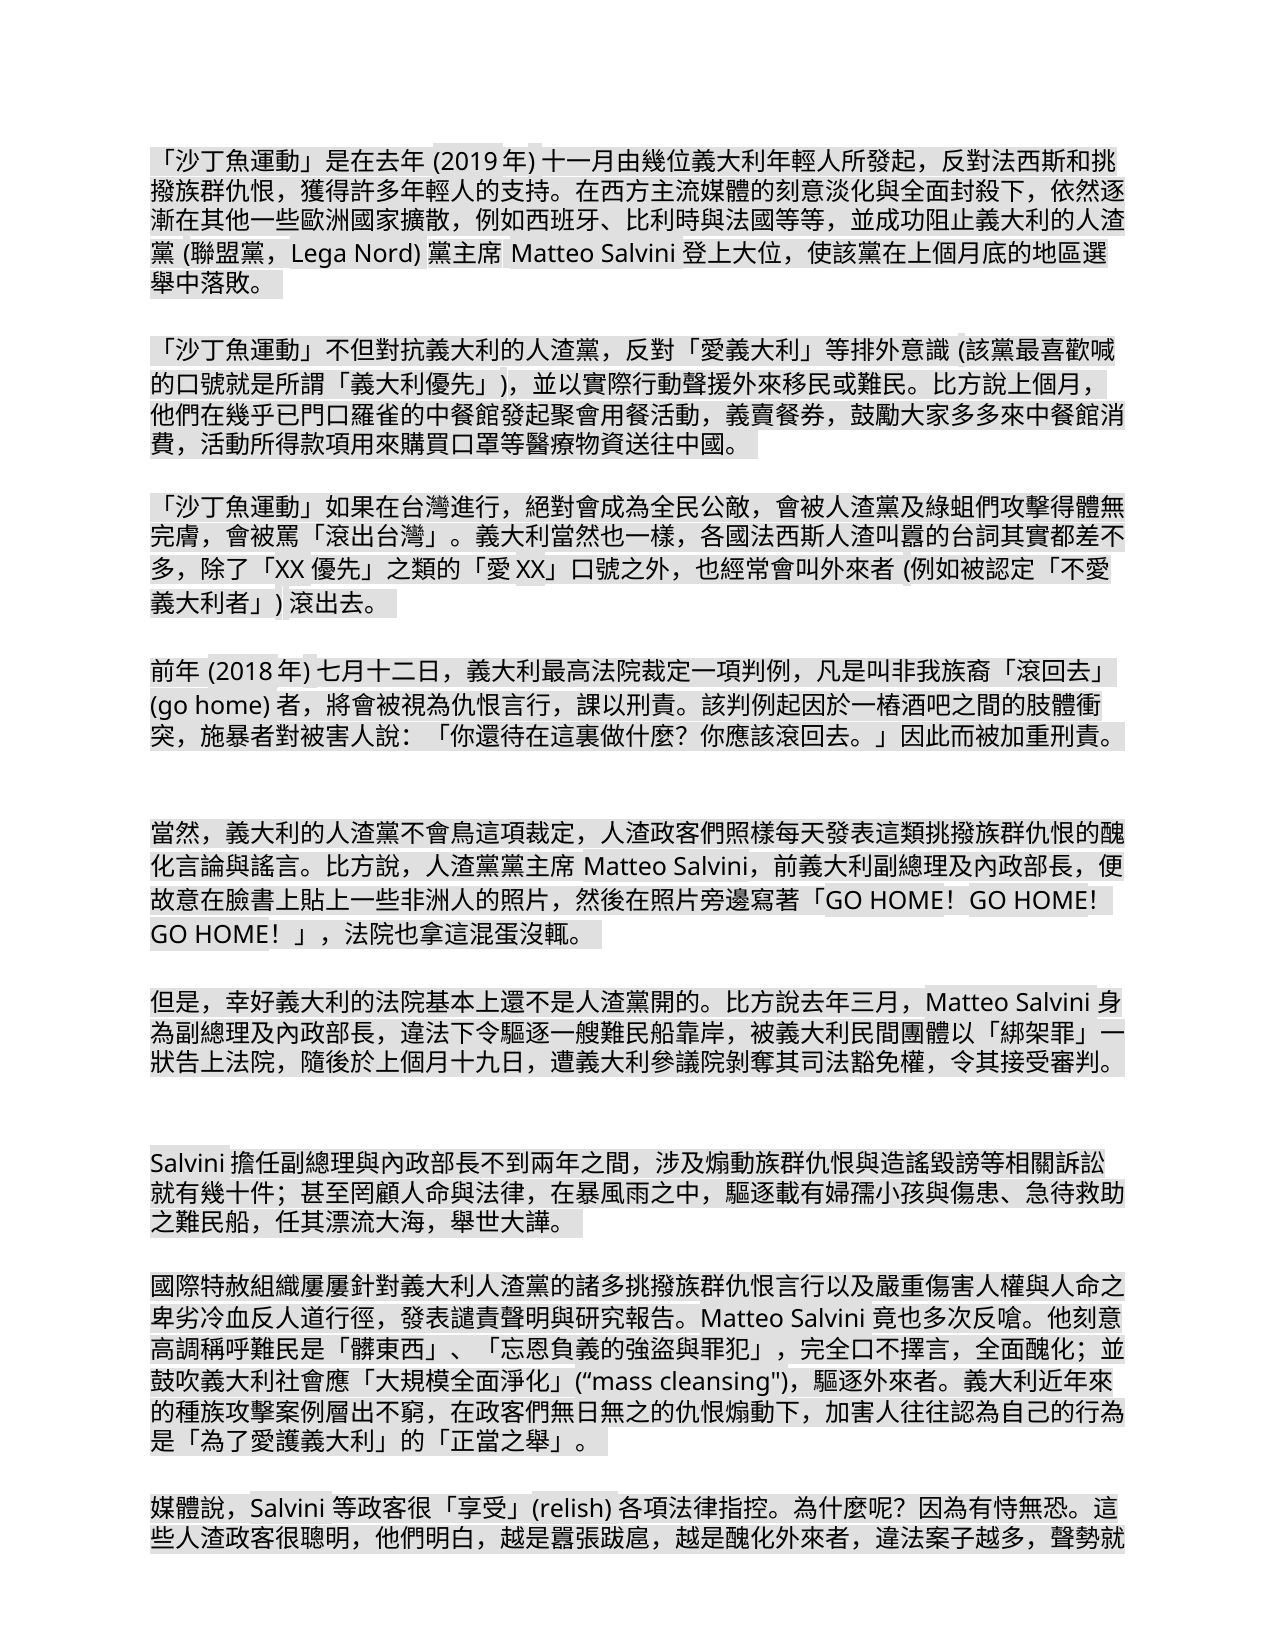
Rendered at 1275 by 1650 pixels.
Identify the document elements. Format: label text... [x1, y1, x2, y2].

text 我們是同一片大海的海浪 (二) 陳真 2020. 03. 17. 「沙丁魚運動」是在去年 (2019年) 十一月由幾位義大利年輕人所發起，反對法西斯和挑撥族群仇恨，獲得許多年輕人的支持。在西方主流媒體的刻意淡化與全面封殺下，依然逐漸在其他一些歐洲國家擴散，例如西班牙、比利時與法國等等，並成功阻止義大利的人渣黨 (聯盟黨，Lega Nord) 黨主席 Matteo Salvini 登上大位，使該黨在上個月底的地區選舉中落敗。 「沙丁魚運動」不但對抗義大利的人渣黨，反對「愛義大利」等排外意識 (該黨最喜歡喊的口號就是所謂「義大利優先」)，並以實際行動聲援外來移民或難民。比方說上個月，他們在幾乎已門口羅雀的中餐館發起聚會用餐活動，義賣餐券，鼓勵大家多多來中餐館消費，活動所得款項用來購買口罩等醫療物資送往中國。 「沙丁魚運動」如果在台灣進行，絕對會成為全民公敵，會被人渣黨及綠蛆們攻擊得體無完膚，會被罵「滾出台灣」。義大利當然也一樣，各國法西斯人渣叫囂的台詞其實都差不多，除了「XX 優先」之類的「愛XX」口號之外，也經常會叫外來者 (例如被認定「不愛義大利者」) 滾出去。 前年 (2018年) 七月十二日，義大利最高法院裁定一項判例，凡是叫非我族裔「滾回去」(go home) 者，將會被視為仇恨言行，課以刑責。該判例起因於一樁酒吧之間的肢體衝突，施暴者對被害人說：「你還待在這裏做什麼？你應該滾回去。」因此而被加重刑責。 當然，義大利的人渣黨不會鳥這項裁定，人渣政客們照樣每天發表這類挑撥族群仇恨的醜化言論與謠言。比方說，人渣黨黨主席 Matteo Salvini，前義大利副總理及內政部長，便故意在臉書上貼上一些非洲人的照片，然後在照片旁邊寫著「GO HOME！GO HOME！GO HOME！」，法院也拿這混蛋沒輒。 但是，幸好義大利的法院基本上還不是人渣黨開的。比方說去年三月，Matteo Salvini 身為副總理及內政部長，違法下令驅逐一艘難民船靠岸，被義大利民間團體以「綁架罪」一狀告上法院，隨後於上個月十九日，遭義大利參議院剝奪其司法豁免權，令其接受審判。 Salvini擔任副總理與內政部長不到兩年之間，涉及煽動族群仇恨與造謠毀謗等相關訴訟就有幾十件；甚至罔顧人命與法律，在暴風雨之中，驅逐載有婦孺小孩與傷患、急待救助之難民船，任其漂流大海，舉世大譁。 國際特赦組織屢屢針對義大利人渣黨的諸多挑撥族群仇恨言行以及嚴重傷害人權與人命之卑劣冷血反人道行徑，發表譴責聲明與研究報告。Matteo Salvini 竟也多次反嗆。他刻意高調稱呼難民是「髒東西」、「忘恩負義的強盜與罪犯」，完全口不擇言，全面醜化；並鼓吹義大利社會應「大規模全面淨化」(“mass cleansing")，驅逐外來者。義大利近年來的種族攻擊案例層出不窮，在政客們無日無之的仇恨煽動下，加害人往往認為自己的行為是「為了愛護義大利」的「正當之舉」。 媒體說，Salvini 等政客很「享受」(relish) 各項法律指控。為什麼呢？因為有恃無恐。這些人渣政客很聰明，他們明白，越是囂張跋扈，越是醜化外來者，違法案子越多，聲勢就越高漲，選票就越多，儼然成為「反中、反移民、反難民、保衛義大利」的民族英雄，只差一點點就能登上總理大位。 這個義大利人渣黨，跟台灣人渣黨極其友好、經常來訪，動不動就一起「捍衛民主自由與人權」。台灣媒體總是把大家當白癡，把這些法西斯人渣形容為「熱愛民主自由的國際友人」。事實上，你知道這個義大利人渣黨所推崇的政治偶像是誰嗎？就是墨索里尼！就連美國的主流保守雜誌--《時代》雜誌都形容他是「全歐洲最可怕的人」。 這個人渣，三月底要去英國利物浦訪問，許多英國民間團體正準備要效法沙丁魚運動，前往圍堵、抗議。 西方政府很壞，但西方社運及其諸多成員所展現的勇氣、淡然與堅持，卻往往贏得我很深的敬意。 舉個例，比方說，西班牙、德國、挪威、希臘與法國等等一些歐洲國家，都有由民間 (包括無國界醫生組織) 所成立的難民救援組織，在海上救援難民。美國等西方國家在利比亞、敘利亞等國發動侵略戰，導致數千萬難民，由陸上、海上逃往世界各國，特別是鄰近的歐洲。 逃難過程中，每年有成千上萬的難民葬身大海；特別是小孩，往往經不起怒海風霜。這些救難船隻，冒著風浪危險，拯救難民。但是，義大利人渣黨黨主席Salvini 擔任內政部長及副總理期間，卻以暴力手段加以驅逐，並逮捕救難人員，課以刑期可高達20年之重刑及鉅額罰金。 比方說，德國非政府救援組織「海洋觀察」（Sea-Watch）有艘船叫做「海上觀察3號」（Sea-Watch 3），船長是位現今年僅32歲的女生，名叫 Carola Rackete。照片請看： https://bit.ly/2ISXEju 去年 (2019年) 6月，她在海上用充氣筏救起四十多名難民，船隻在海上漂流，四處連絡呼救，前後花了兩星期與義大利官方連繫，要求准許進入義大利水域。依照歐盟法律，不得攔阻難民船上岸。但是，Salvini 卻派出警衛隊船艦非法攔阻。僵持不下之際，為了緊急救助船上健康狀況持續惡化的難民，女船長 Rackete 決定硬闖，旋即當場被捕。 當時，港口岸邊聞訊聚集大批當地義大利民眾，高聲叫罵，揚言要殺害、強姦女船長，群情激憤，企圖施暴。但同時也有數百人歡呼鼓掌。人渣黨黨主席Salvini 指控女船長此舉是「對義大利人民的一種戰爭行為（an act of war）」(他媽的這些義大利人渣跟島內的人渣講話風格真的很像，口舌伶俐，什麼鬼話都敢講)，並造謠抹黑女船長 Rackete是個「歹徒、海盜、人口販子」說她撈了很多錢，說她載來了「一整船的人肉」；除了課以鉅額罰金五萬歐元 (台幣180萬)，並打算以種種莫須有的罪名關她十年。 Rackete 說，如果事情可以重來，她還是會毫不猶豫做出同樣的行為。她說她不怕牢獄之災：「我沒有房子，沒有車，我也不在意收入多少，同時也沒有家人，因此，沒有什麼事情能阻止我 (對於救援難民) 的承諾。」 Rackete 的勇氣感動了許多人，當然也感動了我。於是，一時之間，對於義大利官方的抗議信件從世界各地如雪片飛來，各方捐款十分熱烈，高達數百萬歐元，而Rackete 也因此終於獲得釋放，免除牢獄之災。事實上，在她之前，十多年來，已有多名難民救援者遭義大利政府以重罪求刑，刑期長達十至二十年不等。 記者問Rackete 此事結束後有何打算，她說，「我只想儘快回到海上，那裏有很多難民需要救援。」 [150, 75, 1125, 1554]
